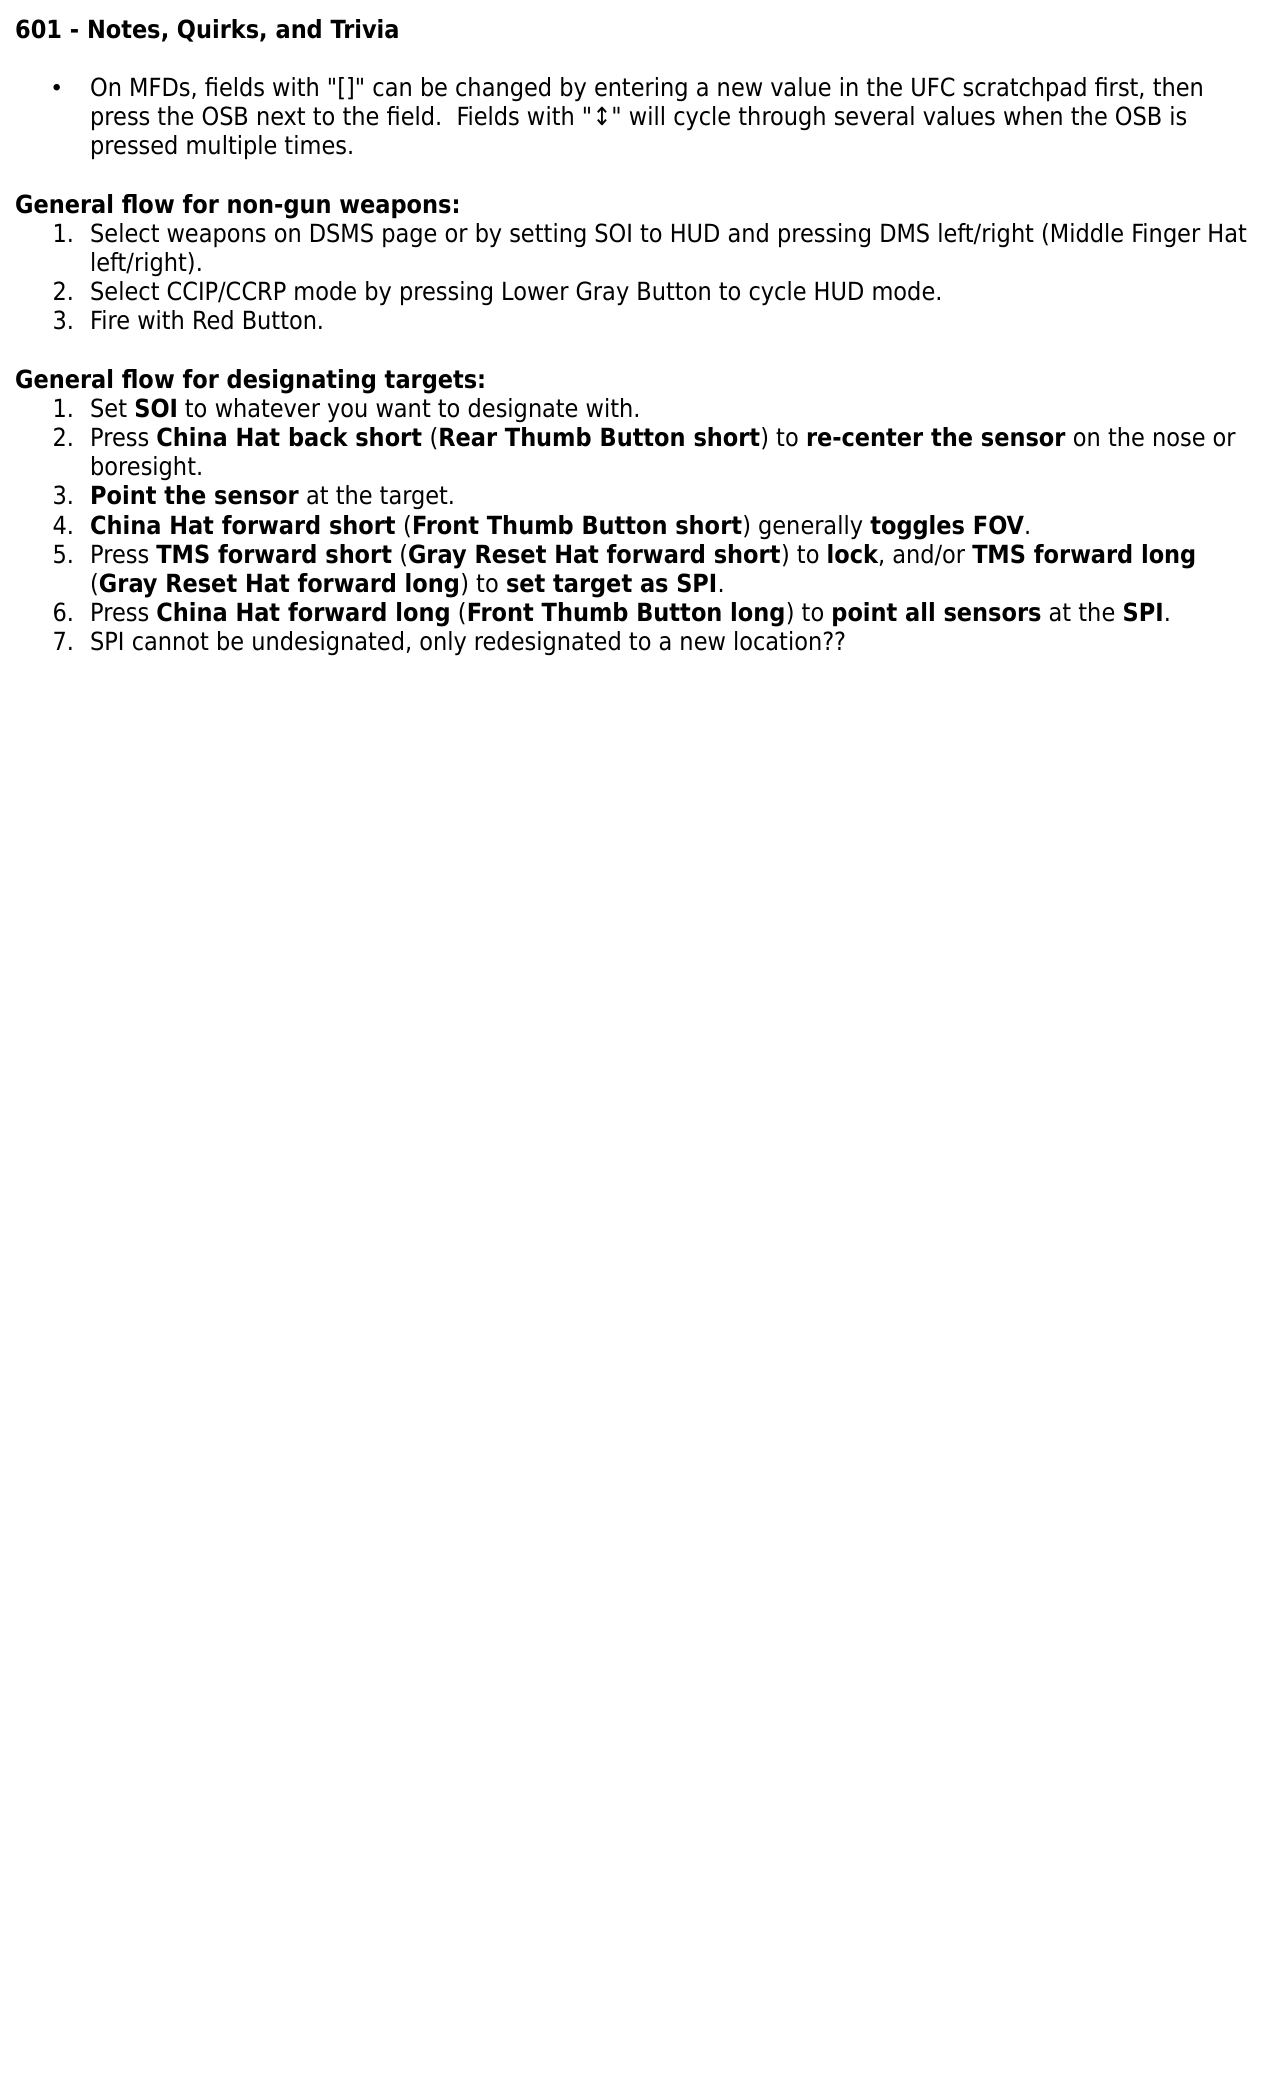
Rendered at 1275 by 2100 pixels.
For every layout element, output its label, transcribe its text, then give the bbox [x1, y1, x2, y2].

list Set SOI to whatever you want to designate with. [52, 394, 1260, 423]
list Fire with Red Button. [52, 307, 1260, 336]
text 601 - Notes, Quirks, and Trivia [15, 15, 1260, 44]
list China Hat forward short (Front Thumb Button short) generally toggles FOV. [52, 511, 1260, 540]
list On MFDs, fields with "[]" can be changed by entering a new value in the UFC scratchpad first, then press the OSB next to the field. Fields with "↕" will cycle through several values when the OSB is pressed multiple times. [52, 73, 1260, 161]
list Point the sensor at the target. [52, 482, 1260, 511]
list SPI cannot be undesignated, only redesignated to a new location?? [52, 627, 1260, 657]
list Press China Hat forward long (Front Thumb Button long) to point all sensors at the SPI. [52, 598, 1260, 627]
list Press TMS forward short (Gray Reset Hat forward short) to lock, and/or TMS forward long (Gray Reset Hat forward long) to set target as SPI. [52, 540, 1260, 598]
list Select CCIP/CCRP mode by pressing Lower Gray Button to cycle HUD mode. [52, 277, 1260, 307]
text General flow for designating targets: [15, 365, 1260, 394]
text General flow for non-gun weapons: [15, 190, 1260, 219]
list Select weapons on DSMS page or by setting SOI to HUD and pressing DMS left/right (Middle Finger Hat left/right). [52, 219, 1260, 277]
list Press China Hat back short (Rear Thumb Button short) to re-center the sensor on the nose or boresight. [52, 423, 1260, 482]
